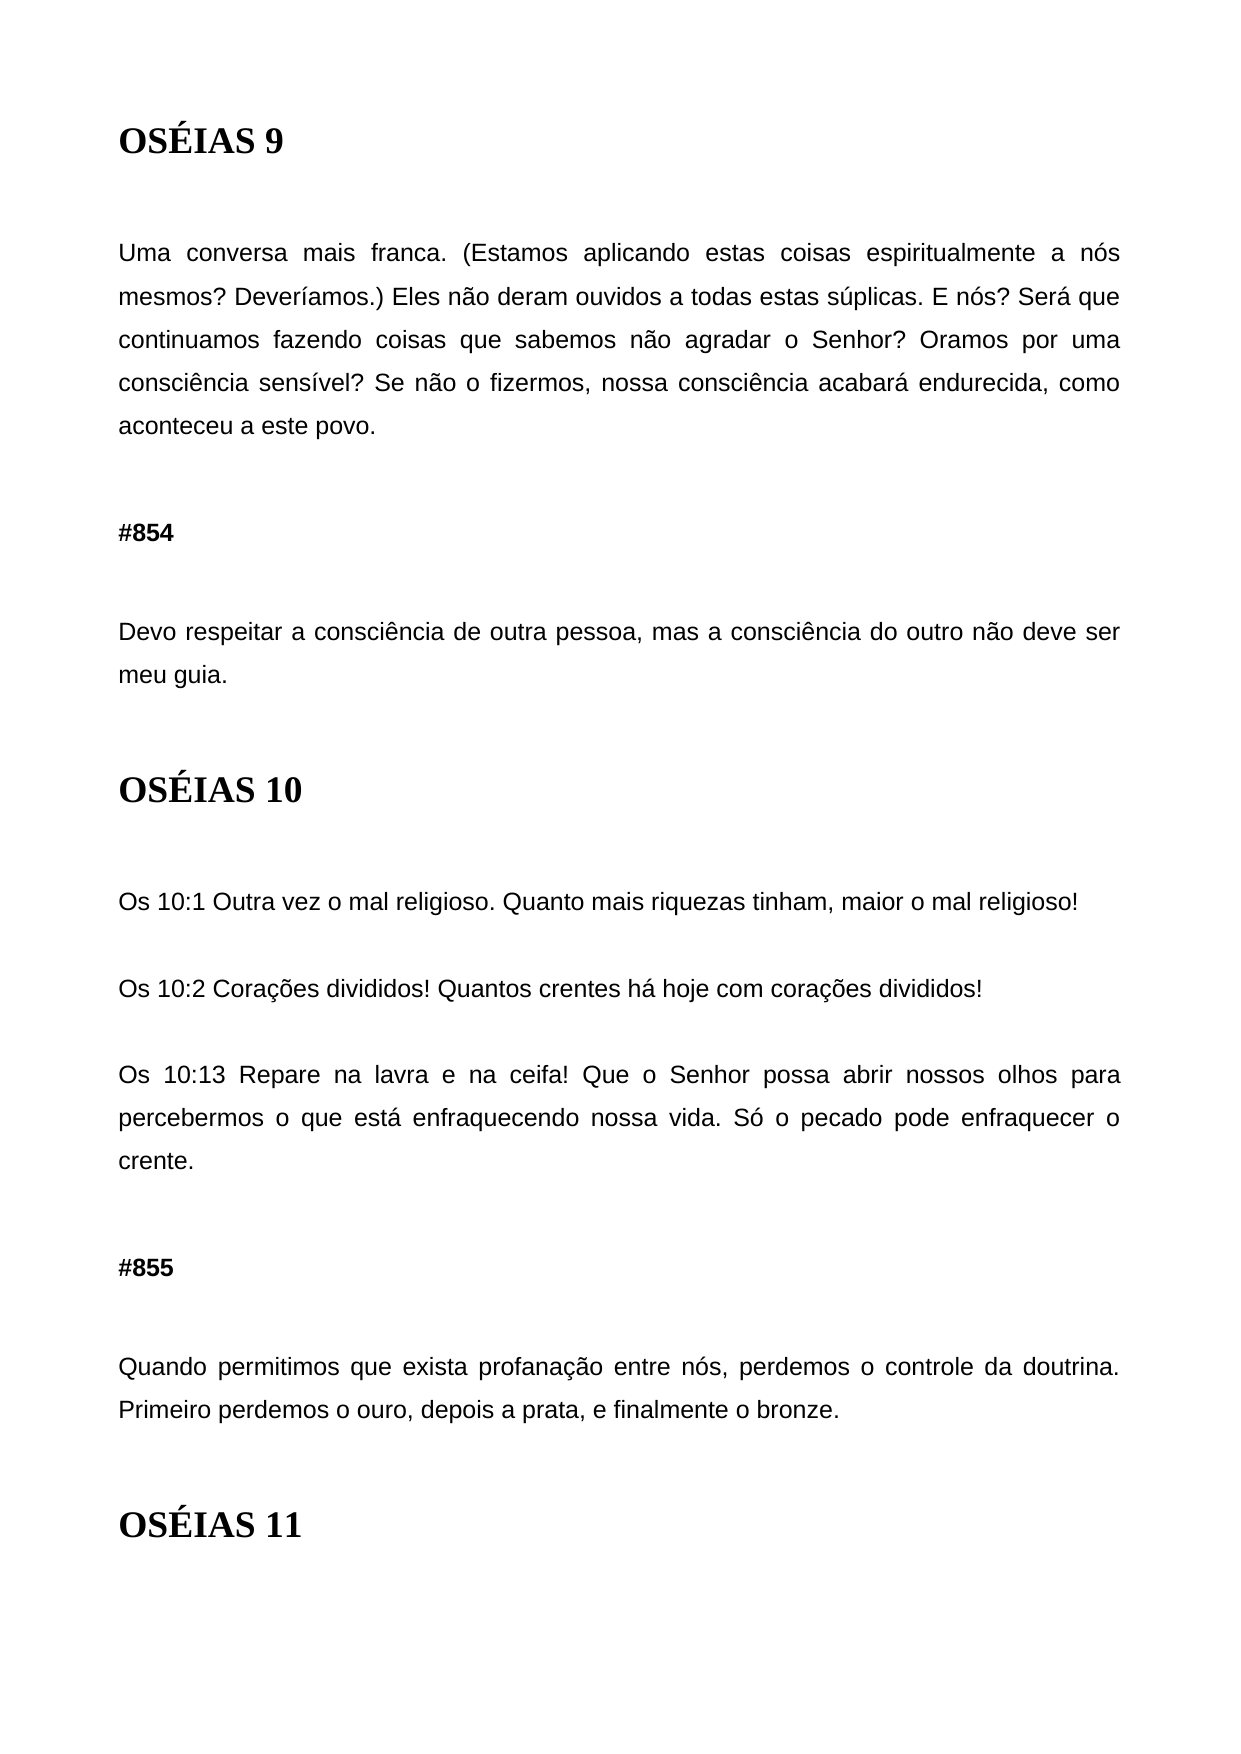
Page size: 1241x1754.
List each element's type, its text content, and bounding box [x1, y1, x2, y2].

text Os 10:13 Repare na lavra e na ceifa! Que o Senhor possa abrir nossos olhos para percebermos o que está enfraquecendo nossa vida. Só o pecado pode enfraquecer o crente. [118, 1060, 1122, 1175]
subtitle #854 [118, 518, 1122, 547]
text Os 10:1 Outra vez o mal religioso. Quanto mais riquezas tinham, maior o mal religioso! [118, 887, 1122, 916]
text Devo respeitar a consciência de outra pessoa, mas a consciência do outro não deve ser meu guia. [118, 617, 1122, 689]
subtitle OSÉIAS 10 [118, 767, 1122, 810]
subtitle OSÉIAS 9 [118, 118, 1122, 161]
subtitle #855 [118, 1253, 1122, 1282]
text Os 10:2 Corações divididos! Quantos crentes há hoje com corações divididos! [118, 973, 1122, 1002]
text Uma conversa mais franca. (Estamos aplicando estas coisas espiritualmente a nós mesmos? Deveríamos.) Eles não deram ouvidos a todas estas súplicas. E nós? Será que continuamos fazendo coisas que sabemos não agradar o Senhor? Oramos por uma consciência sensível? Se não o fizermos, nossa consciência acabará endurecida, como aconteceu a este povo. [118, 238, 1122, 440]
text Quando permitimos que exista profanação entre nós, perdemos o controle da doutrina. Primeiro perdemos o ouro, depois a prata, e finalmente o bronze. [118, 1352, 1122, 1424]
subtitle OSÉIAS 11 [118, 1502, 1122, 1545]
